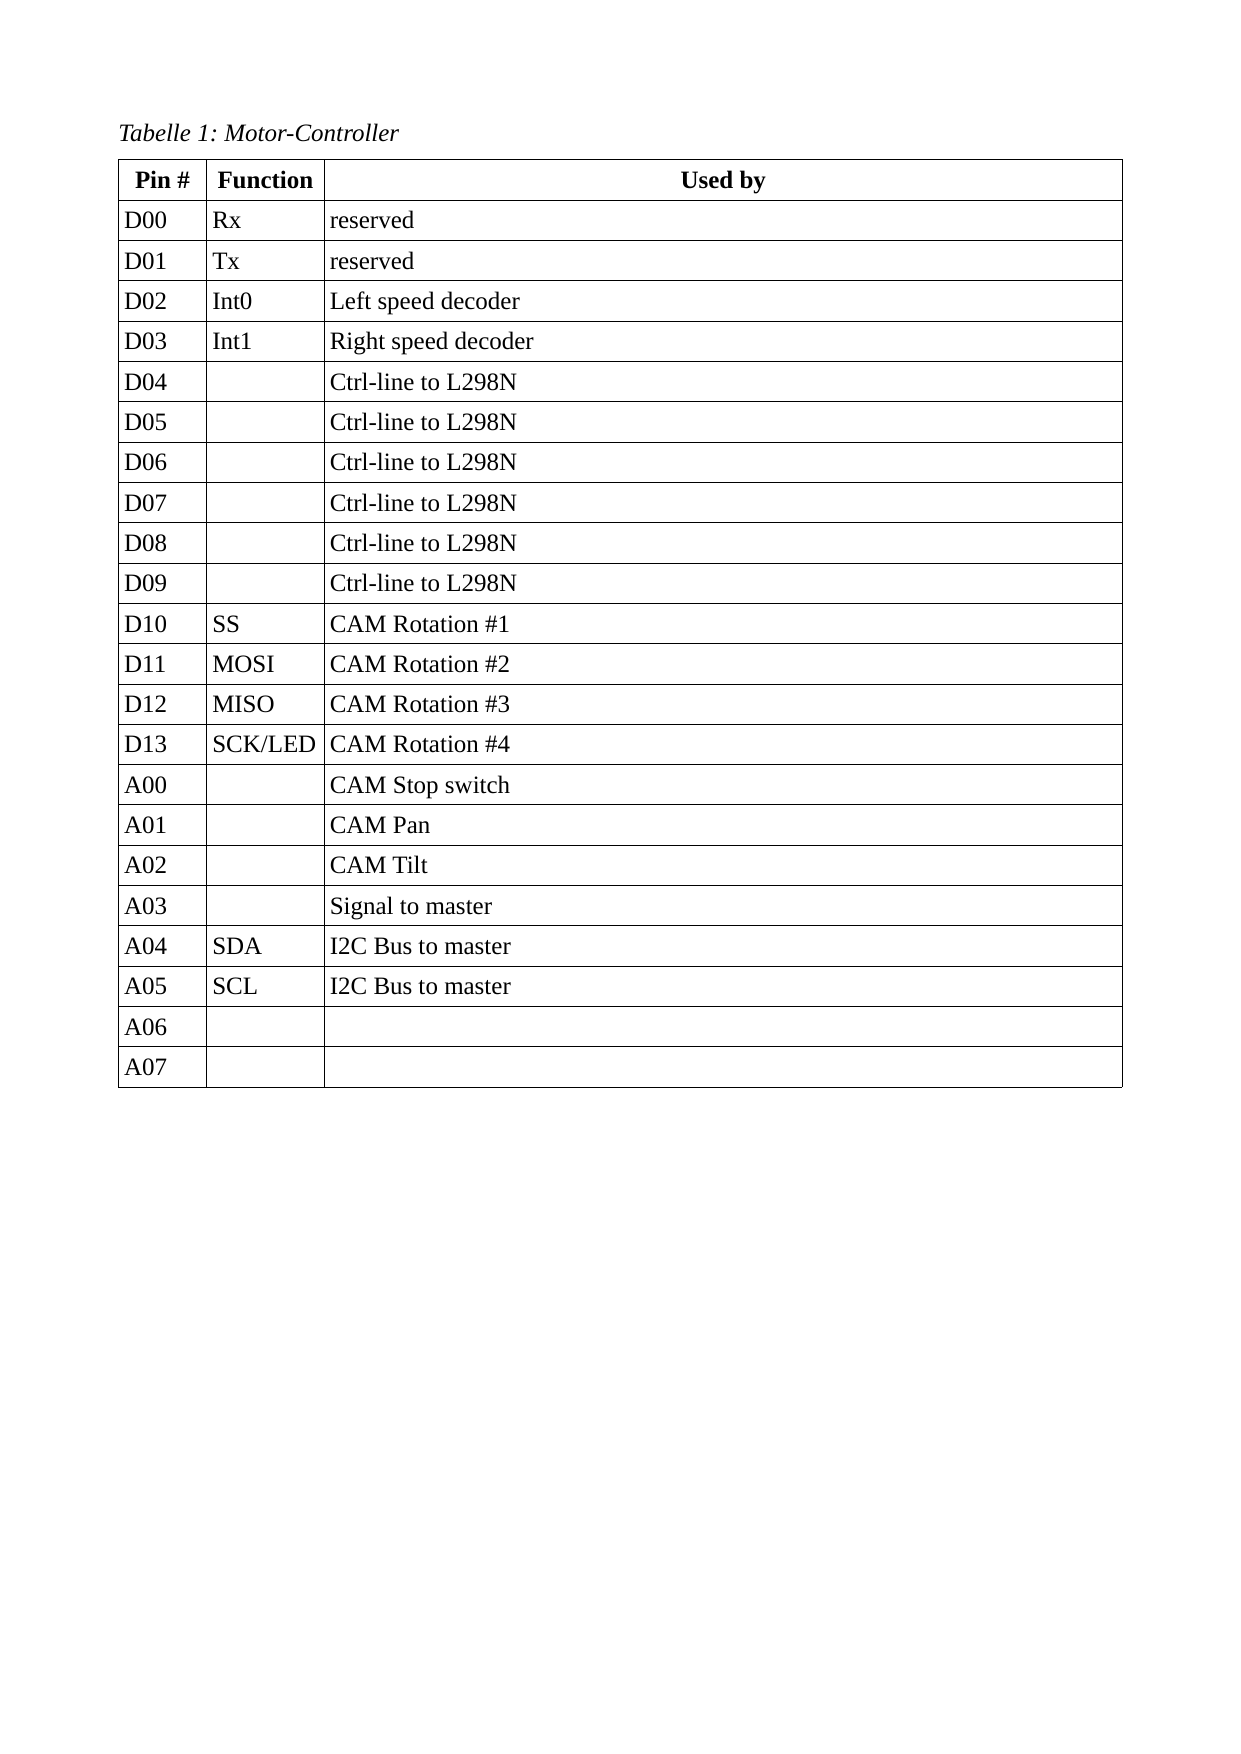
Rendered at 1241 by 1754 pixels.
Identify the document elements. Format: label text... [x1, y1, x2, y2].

table_cell D13 [119, 725, 206, 764]
table_cell A01 [119, 805, 206, 845]
table_cell A03 [119, 886, 206, 925]
table_cell [207, 846, 324, 885]
table_cell I2C Bus to master [325, 967, 1122, 1006]
table_cell [207, 1007, 324, 1046]
table_cell Ctrl-line to L298N [325, 483, 1122, 522]
table_header Function [207, 160, 324, 200]
table_cell [207, 765, 324, 804]
table_cell D07 [119, 483, 206, 522]
table_cell D00 [119, 201, 206, 240]
table_cell [207, 805, 324, 845]
table_cell CAM Pan [325, 805, 1122, 845]
table_cell CAM Tilt [325, 846, 1122, 885]
table_cell MISO [207, 685, 324, 724]
table_cell SCL [207, 967, 324, 1006]
table_cell [207, 362, 324, 401]
table_cell A02 [119, 846, 206, 885]
table_cell reserved [325, 201, 1122, 240]
table_cell Ctrl-line to L298N [325, 564, 1122, 603]
table_cell Tx [207, 241, 324, 280]
table_cell D10 [119, 604, 206, 643]
table_cell D11 [119, 644, 206, 683]
table_cell [207, 402, 324, 442]
table_cell Right speed decoder [325, 322, 1122, 361]
table_cell D03 [119, 322, 206, 361]
table_cell [325, 1047, 1122, 1087]
table_cell D06 [119, 443, 206, 482]
table_cell [207, 443, 324, 482]
table_cell A04 [119, 926, 206, 966]
table_cell Int1 [207, 322, 324, 361]
table_cell CAM Rotation #1 [325, 604, 1122, 643]
table_cell CAM Rotation #2 [325, 644, 1122, 683]
table_cell I2C Bus to master [325, 926, 1122, 966]
table_cell [325, 1007, 1122, 1046]
table_cell [207, 1047, 324, 1087]
table_cell A07 [119, 1047, 206, 1087]
table_cell Signal to master [325, 886, 1122, 925]
table_cell Ctrl-line to L298N [325, 523, 1122, 562]
table_cell reserved [325, 241, 1122, 280]
table_cell MOSI [207, 644, 324, 683]
table_cell A05 [119, 967, 206, 1006]
table_cell SS [207, 604, 324, 643]
table_cell [207, 523, 324, 562]
table_cell Int0 [207, 281, 324, 321]
table_cell [207, 886, 324, 925]
table_cell CAM Rotation #4 [325, 725, 1122, 764]
table_cell CAM Stop switch [325, 765, 1122, 804]
text Tabelle 1: Motor-Controller [118, 118, 1122, 147]
table_cell SCK/LED [207, 725, 324, 764]
table_cell CAM Rotation #3 [325, 685, 1122, 724]
table_header Used by [325, 160, 1122, 200]
table_cell Ctrl-line to L298N [325, 443, 1122, 482]
table_cell D05 [119, 402, 206, 442]
table_cell D02 [119, 281, 206, 321]
table_cell Rx [207, 201, 324, 240]
table_cell D01 [119, 241, 206, 280]
table_cell D09 [119, 564, 206, 603]
table_header Pin # [119, 160, 206, 200]
table_cell Left speed decoder [325, 281, 1122, 321]
table_cell SDA [207, 926, 324, 966]
table_cell A06 [119, 1007, 206, 1046]
table_cell Ctrl-line to L298N [325, 362, 1122, 401]
table_cell A00 [119, 765, 206, 804]
table_cell D04 [119, 362, 206, 401]
table_cell Ctrl-line to L298N [325, 402, 1122, 442]
table_cell [207, 483, 324, 522]
table_cell [207, 564, 324, 603]
table_cell D12 [119, 685, 206, 724]
table_cell D08 [119, 523, 206, 562]
